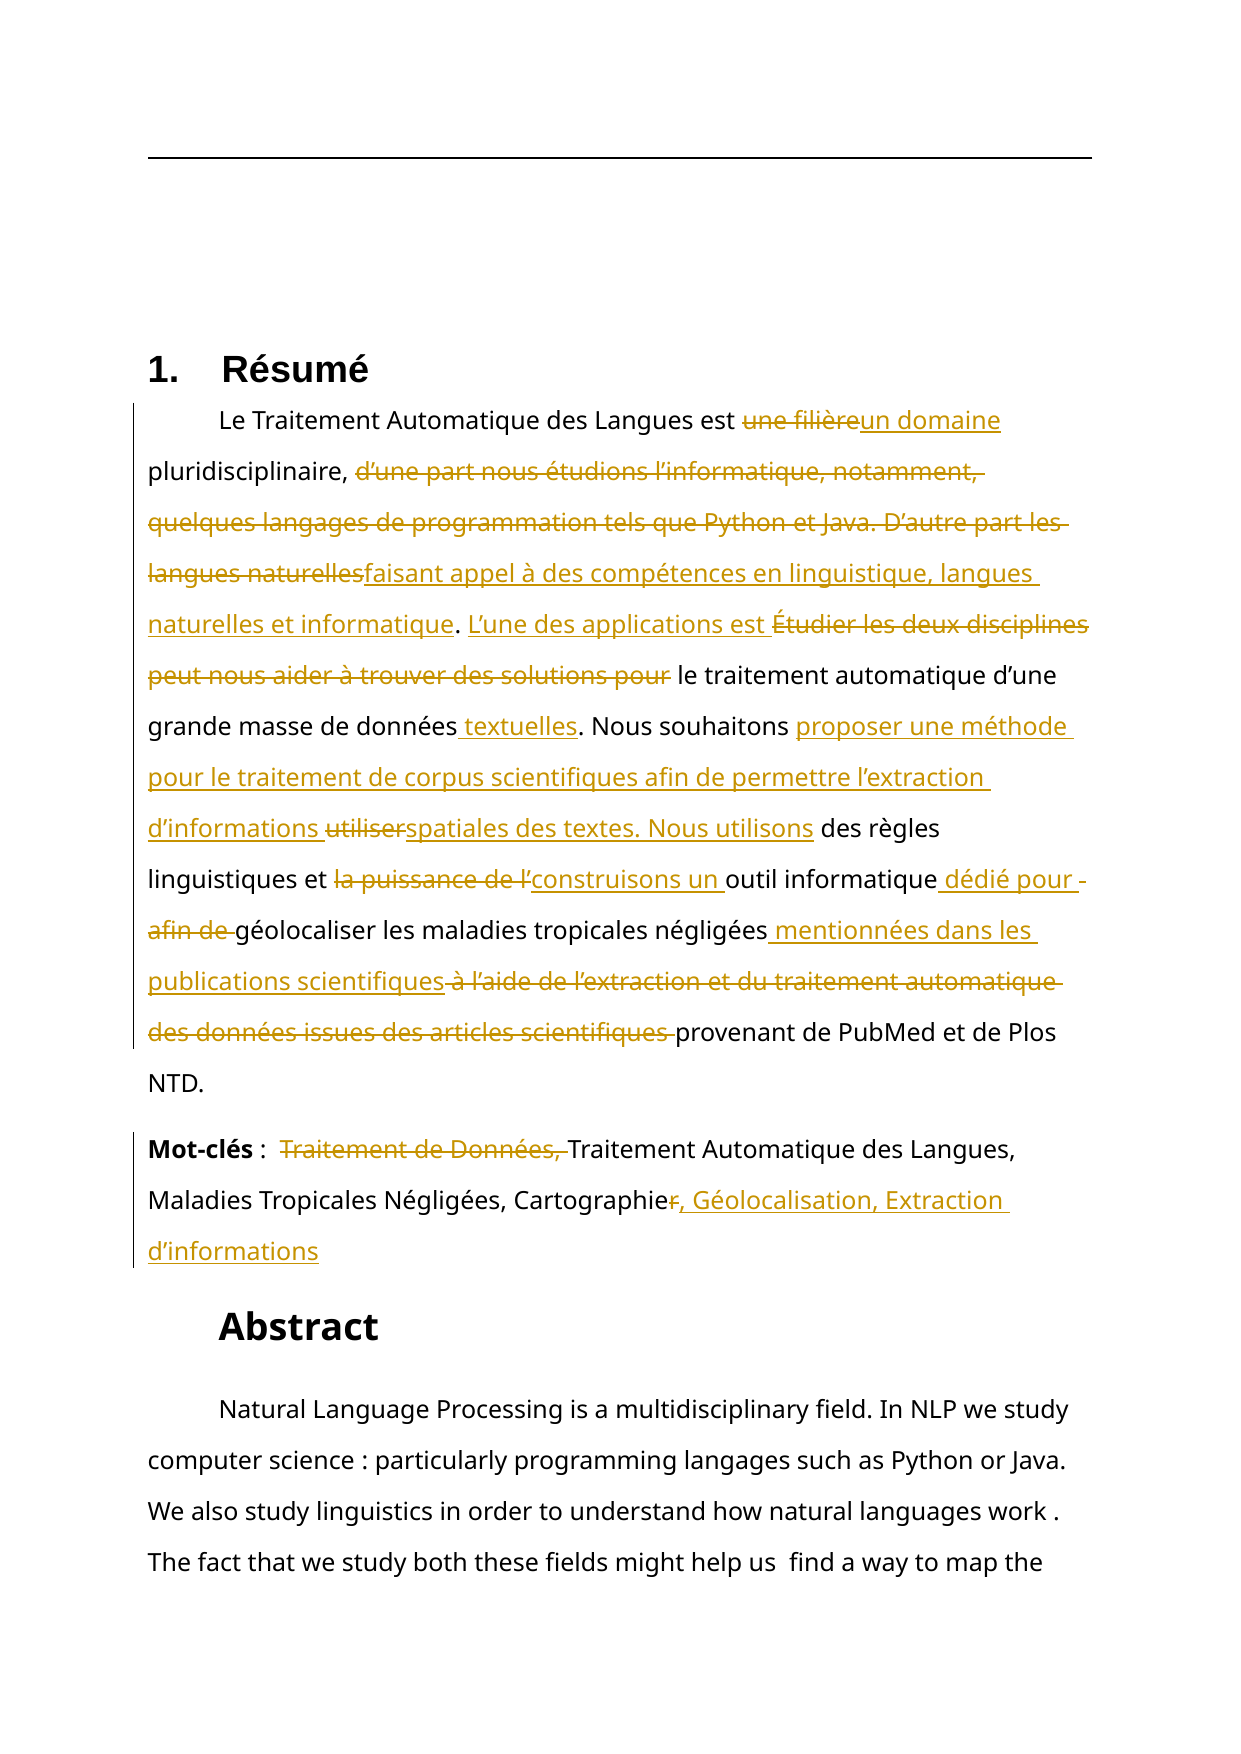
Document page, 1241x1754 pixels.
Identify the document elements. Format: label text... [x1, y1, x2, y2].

text Natural Language Processing is a multidisciplinary field. In NLP we study computer science : particularly programming langages such as Python or Java. We also study linguistics in order to understand how natural languages work . The fact that we study both these fields might help us find a way to map the [147, 1392, 1092, 1579]
text Mot-clés : Traitement Automatique des Langues, Maladies Tropicales Négligées, Cartographie, Géolocalisation, Extraction d’informations [147, 1132, 1092, 1268]
text Abstract [147, 1299, 1092, 1351]
subtitle Résumé [147, 346, 1092, 390]
text Le Traitement Automatique des Langues est un domaine pluridisciplinaire, faisant appel à des compétences en linguistique, langues naturelles et informatique. L’une des applications est le traitement automatique d’une grande masse de données textuelles. Nous souhaitons proposer une méthode pour le traitement de corpus scientifiques afin de permettre l’extraction d’informations spatiales des textes. Nous utilisons des règles linguistiques et construisons un outil informatique dédié pour géolocaliser les maladies tropicales négligées mentionnées dans les publications scientifiquesprovenant de PubMed et de Plos NTD. [147, 403, 1092, 1100]
